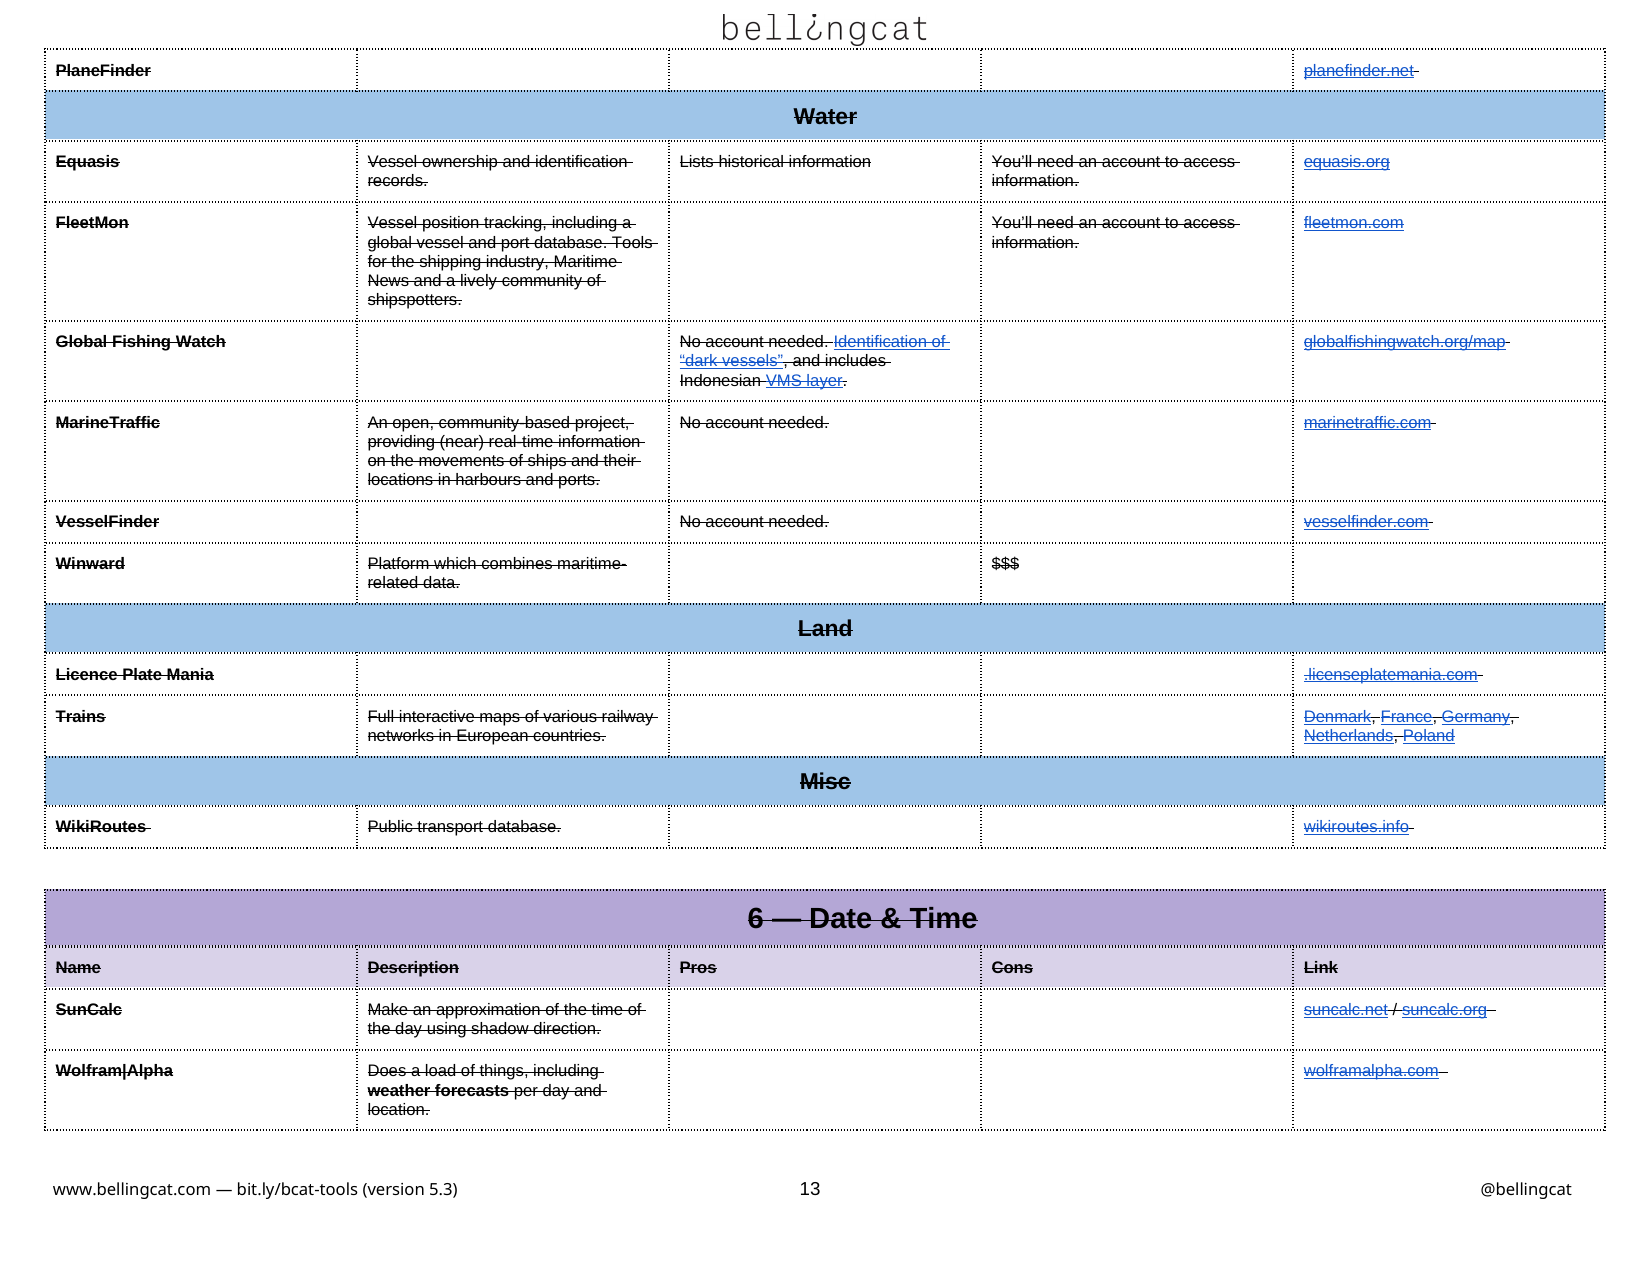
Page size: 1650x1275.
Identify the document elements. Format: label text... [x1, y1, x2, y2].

table_cell Global Fishing Watch [45, 320, 357, 400]
table_cell vesselfinder.com [1293, 500, 1605, 542]
table_cell globalfishingwatch.org/map [1293, 320, 1605, 400]
table_cell $$$ [981, 542, 1293, 603]
table_cell [981, 48, 1293, 90]
table_cell VesselFinder [45, 500, 357, 542]
table_cell You’ll need an account to access information. [981, 140, 1293, 201]
table_cell [981, 694, 1293, 756]
table_cell marinetraffic.com [1293, 400, 1605, 499]
table_cell Equasis [45, 140, 357, 201]
table_cell No account needed. Identification of “dark vessels”, and includes Indonesian VMS layer. [669, 320, 981, 400]
table_cell No account needed. [669, 400, 981, 499]
table_cell [357, 500, 669, 542]
table_cell Water [45, 90, 1605, 139]
table_cell Description [357, 945, 669, 987]
table_cell Full interactive maps of various railway networks in European countries. [357, 694, 669, 756]
table_cell [981, 400, 1293, 499]
table_cell planefinder.net [1293, 48, 1605, 90]
table_cell Public transport database. [357, 805, 669, 847]
table_cell [669, 805, 981, 847]
table_cell [669, 542, 981, 603]
table_cell Lists historical information [669, 140, 981, 201]
table_cell [669, 988, 981, 1049]
table_cell Make an approximation of the time of the day using shadow direction. [357, 988, 669, 1049]
table_cell [981, 1049, 1293, 1129]
table_cell FleetMon [45, 201, 357, 319]
table_cell Link [1293, 945, 1605, 987]
table_cell Pros [669, 945, 981, 987]
table_cell Vessel ownership and identification records. [357, 140, 669, 201]
table_header 6 — Date & Time [45, 889, 1605, 945]
table_cell No account needed. [669, 500, 981, 542]
table_cell [669, 48, 981, 90]
table_cell MarineTraffic [45, 400, 357, 499]
table_cell Denmark, France, Germany, Netherlands, Poland [1293, 694, 1605, 756]
table_cell equasis.org [1293, 140, 1605, 201]
table_cell [669, 201, 981, 319]
table_cell You’ll need an account to access information. [981, 201, 1293, 319]
table_cell [357, 320, 669, 400]
table_cell suncalc.net / suncalc.org [1293, 988, 1605, 1049]
table_cell [981, 652, 1293, 694]
table_cell PlaneFinder [45, 48, 357, 90]
table_cell [669, 652, 981, 694]
table_cell [981, 988, 1293, 1049]
table_cell An open, community-based project, providing (near) real-time information on the movements of ships and their locations in harbours and ports. [357, 400, 669, 499]
table_cell [669, 1049, 981, 1129]
table_cell Cons [981, 945, 1293, 987]
table_cell Licence Plate Mania [45, 652, 357, 694]
table_cell Misc [45, 756, 1605, 805]
table_cell wolframalpha.com [1293, 1049, 1605, 1129]
table_cell Winward [45, 542, 357, 603]
table_cell Does a load of things, including weather forecasts per day and location. [357, 1049, 669, 1129]
table_cell SunCalc [45, 988, 357, 1049]
table_cell [1293, 542, 1605, 603]
table_cell Wolfram|Alpha [45, 1049, 357, 1129]
table_cell .licenseplatemania.com [1293, 652, 1605, 694]
table_cell Land [45, 603, 1605, 652]
table_cell wikiroutes.info [1293, 805, 1605, 847]
table_cell WikiRoutes [45, 805, 357, 847]
table_cell [357, 48, 669, 90]
table_cell [669, 694, 981, 756]
table_cell [981, 805, 1293, 847]
table_cell Vessel position tracking, including a global vessel and port database. Tools for the shipping industry, Maritime News and a lively community of shipspotters. [357, 201, 669, 319]
table_cell Trains [45, 694, 357, 756]
table_cell fleetmon.com [1293, 201, 1605, 319]
table_cell [357, 652, 669, 694]
picture [723, 14, 927, 46]
table_cell [981, 500, 1293, 542]
table_cell Platform which combines maritime-related data. [357, 542, 669, 603]
table_cell Name [45, 945, 357, 987]
table_cell [981, 320, 1293, 400]
